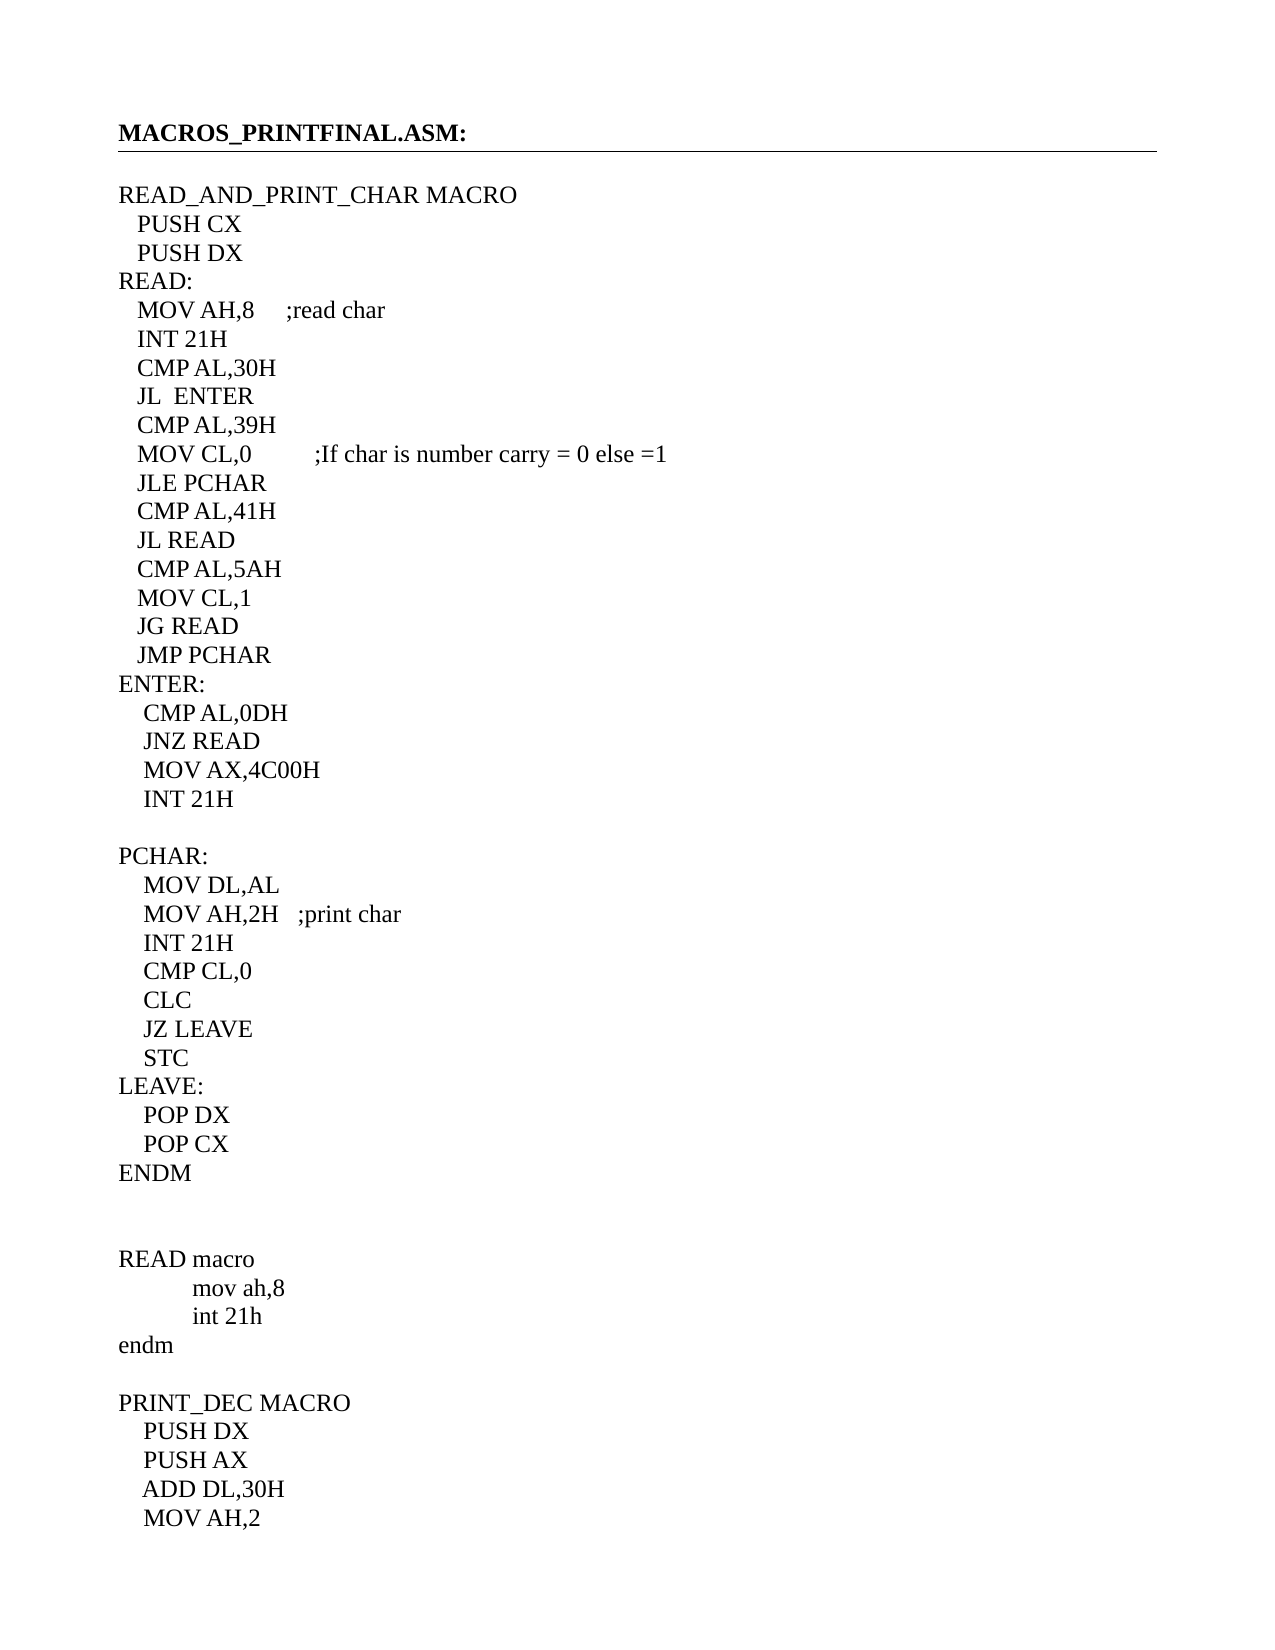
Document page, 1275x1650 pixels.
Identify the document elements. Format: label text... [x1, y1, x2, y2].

text PUSH DX [118, 1416, 1157, 1445]
text STC [118, 1043, 1157, 1071]
text JG READ [118, 611, 1157, 640]
text PUSH AX [118, 1445, 1157, 1474]
text INT 21H [118, 784, 1157, 813]
text INT 21H [118, 324, 1157, 353]
text JMP PCHAR [118, 640, 1157, 669]
text CMP AL,5AH [118, 554, 1157, 583]
text MACROS_PRINTFINAL.ASM: [118, 118, 1157, 151]
text PUSH DX [118, 238, 1157, 266]
text READ macro [118, 1244, 1157, 1273]
text CMP AL,30H [118, 353, 1157, 381]
text READ_AND_PRINT_CHAR MACRO [118, 180, 1157, 209]
text MOV AH,2H ;print char [118, 899, 1157, 928]
text JL ENTER [118, 381, 1157, 410]
text READ: [118, 266, 1157, 295]
text MOV AH,2 [118, 1503, 1157, 1531]
text PUSH CX [118, 209, 1157, 238]
text POP DX [118, 1100, 1157, 1129]
text mov ah,8 [118, 1273, 1157, 1301]
text endm [118, 1330, 1157, 1359]
text JZ LEAVE [118, 1014, 1157, 1043]
text PRINT_DEC MACRO [118, 1388, 1157, 1416]
text JLE PCHAR [118, 468, 1157, 496]
text LEAVE: [118, 1071, 1157, 1100]
text ADD DL,30H [118, 1474, 1157, 1503]
text PCHAR: [118, 841, 1157, 870]
text CMP AL,39H [118, 410, 1157, 439]
text MOV AH,8 ;read char [118, 295, 1157, 324]
text CMP AL,41H [118, 496, 1157, 525]
text int 21h [118, 1301, 1157, 1330]
text ENDM [118, 1158, 1157, 1186]
text JL READ [118, 525, 1157, 554]
text JNZ READ [118, 726, 1157, 755]
text MOV DL,AL [118, 870, 1157, 899]
text MOV AX,4C00H [118, 755, 1157, 784]
text CMP CL,0 [118, 956, 1157, 985]
text MOV CL,1 [118, 583, 1157, 611]
text MOV CL,0 ;If char is number carry = 0 else =1 [118, 439, 1157, 468]
text CMP AL,0DH [118, 698, 1157, 726]
text ENTER: [118, 669, 1157, 698]
text INT 21H [118, 928, 1157, 956]
text POP CX [118, 1129, 1157, 1158]
text CLC [118, 985, 1157, 1014]
